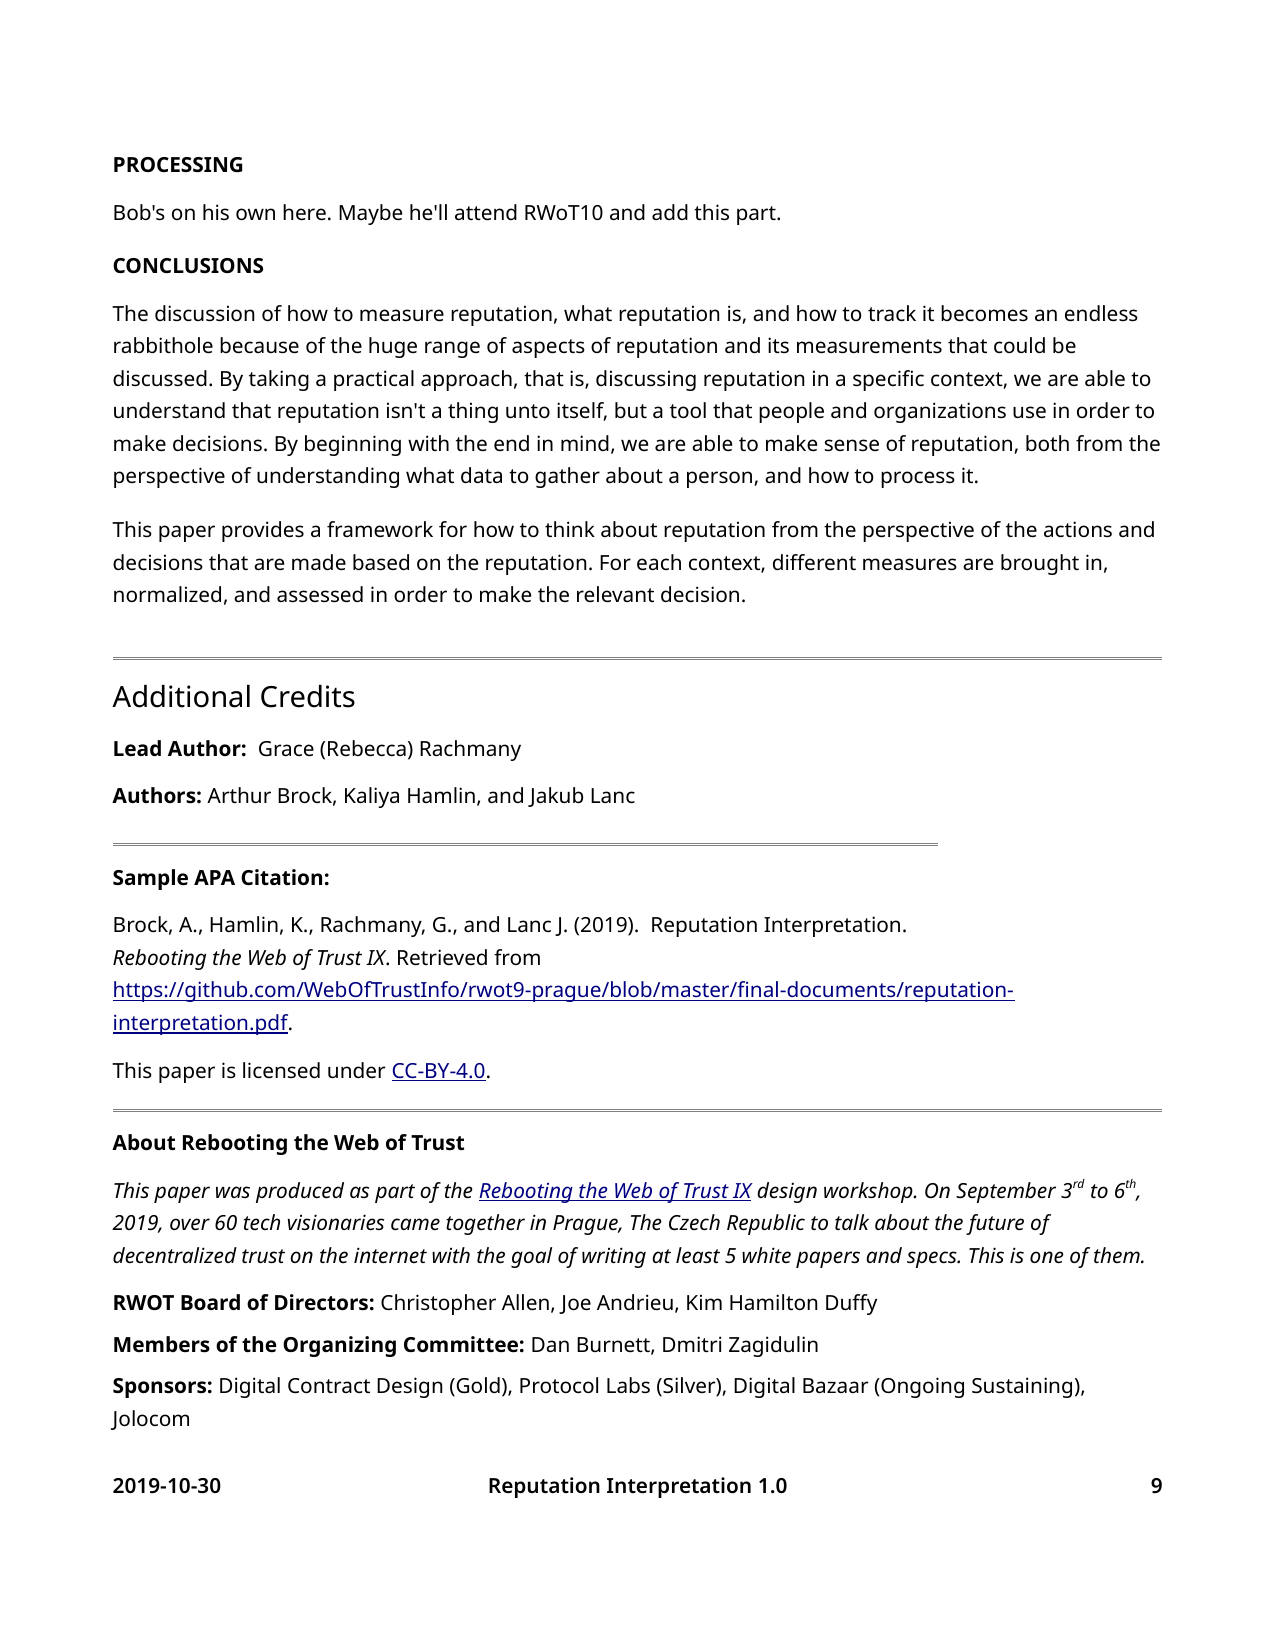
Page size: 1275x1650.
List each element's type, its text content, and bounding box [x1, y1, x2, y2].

text RWOT Board of Directors: Christopher Allen, Joe Andrieu, Kim Hamilton Duffy [112, 1288, 1162, 1317]
text Brock, A., Hamlin, K., Rachmany, G., and Lanc J. (2019). Reputation Interpretation. Rebooting the Web of Trust IX. Retrieved from https://github.com/WebOfTrustInfo/rwot9-prague/blob/master/final-documents/reputation-interpretation.pdf. [112, 910, 1162, 1037]
text Sponsors: Digital Contract Design (Gold), Protocol Labs (Silver), Digital Bazaar (Ongoing Sustaining), Jolocom [112, 1372, 1162, 1433]
text This paper provides a framework for how to think about reputation from the perspective of the actions and decisions that are made based on the reputation. For each context, different measures are brought in, normalized, and assessed in order to make the relevant decision. [112, 515, 1162, 609]
text Authors: Arthur Brock, Kaliya Hamlin, and Jakub Lanc [112, 781, 938, 810]
text Sample APA Citation: [112, 863, 938, 891]
subtitle Conclusions [112, 251, 1162, 279]
text The discussion of how to measure reputation, what reputation is, and how to track it becomes an endless rabbithole because of the huge range of aspects of reputation and its measurements that could be discussed. By taking a practical approach, that is, discussing reputation in a specific context, we are able to understand that reputation isn't a thing unto itself, but a tool that people and organizations use in order to make decisions. By beginning with the end in mind, we are able to make sense of reputation, both from the perspective of understanding what data to gather about a person, and how to process it. [112, 299, 1162, 490]
subtitle Processing [112, 150, 1162, 178]
text Lead Author: Grace (Rebecca) Rachmany [112, 734, 938, 762]
text This paper was produced as part of the Rebooting the Web of Trust IX design workshop. On September 3rd to 6th, 2019, over 60 tech visionaries came together in Prague, The Czech Republic to talk about the future of decentralized trust on the internet with the goal of writing at least 5 white papers and specs. This is one of them. [112, 1176, 1162, 1269]
subtitle About Rebooting the Web of Trust [112, 1128, 1162, 1157]
text Members of the Organizing Committee: Dan Burnett, Dmitri Zagidulin [112, 1330, 1162, 1358]
text This paper is licensed under CC-BY-4.0. [112, 1056, 1162, 1084]
text Additional Credits [112, 676, 1162, 716]
text Bob's on his own here. Maybe he'll attend RWoT10 and add this part. [112, 198, 1162, 226]
